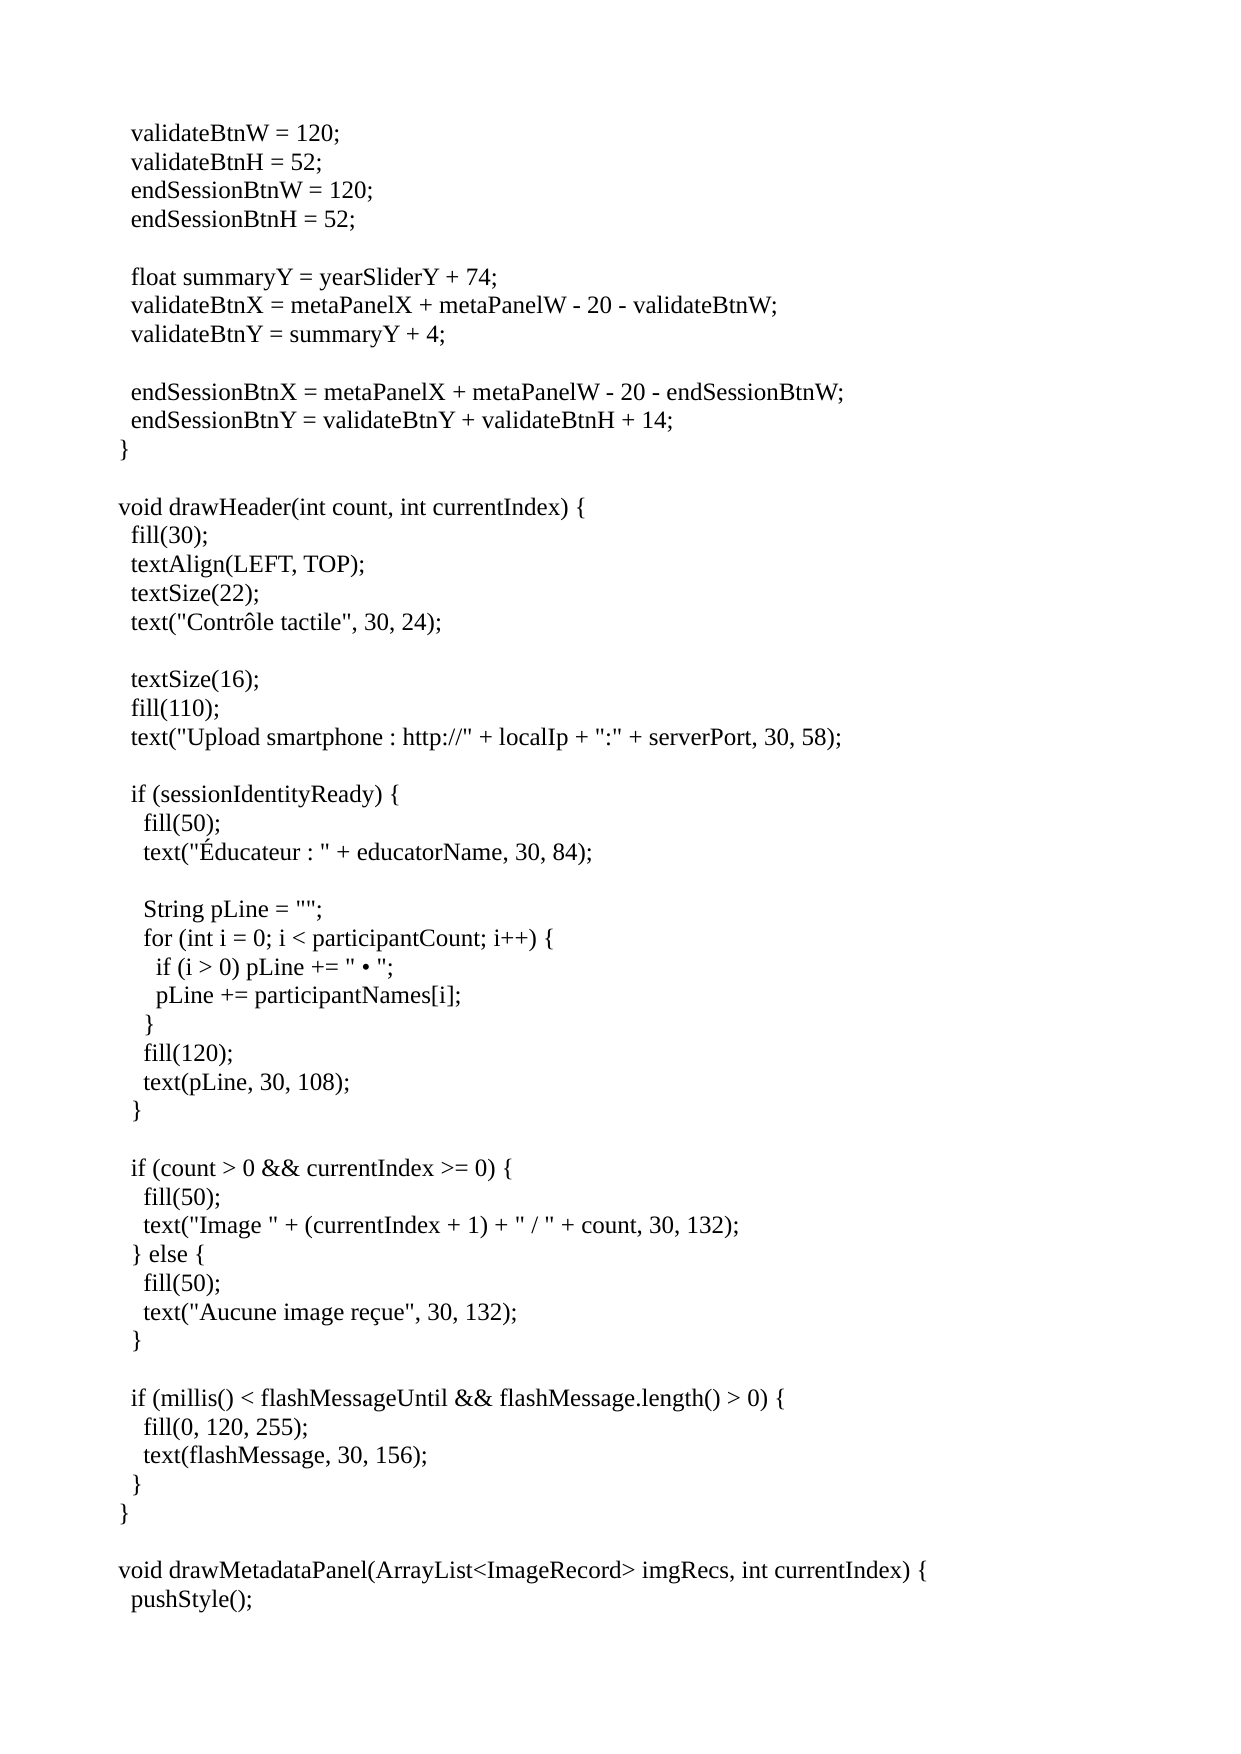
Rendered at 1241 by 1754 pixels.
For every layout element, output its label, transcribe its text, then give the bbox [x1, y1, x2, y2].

text } [118, 1096, 1122, 1124]
text text("Image " + (currentIndex + 1) + " / " + count, 30, 132); [118, 1211, 1122, 1239]
text fill(50); [118, 1268, 1122, 1297]
text validateBtnW = 120; [118, 118, 1122, 147]
text } else { [118, 1239, 1122, 1268]
text if (millis() < flashMessageUntil && flashMessage.length() > 0) { [118, 1383, 1122, 1412]
text text("Contrôle tactile", 30, 24); [118, 607, 1122, 636]
text text("Upload smartphone : http://" + localIp + ":" + serverPort, 30, 58); [118, 722, 1122, 751]
text } [118, 1469, 1122, 1498]
text textSize(22); [118, 578, 1122, 607]
text for (int i = 0; i < participantCount; i++) { [118, 923, 1122, 952]
text void drawHeader(int count, int currentIndex) { [118, 492, 1122, 521]
text fill(50); [118, 1182, 1122, 1211]
text fill(120); [118, 1038, 1122, 1067]
text fill(0, 120, 255); [118, 1412, 1122, 1441]
text textAlign(LEFT, TOP); [118, 549, 1122, 578]
text String pLine = ""; [118, 894, 1122, 923]
text } [118, 434, 1122, 463]
text } [118, 1009, 1122, 1038]
text validateBtnX = metaPanelX + metaPanelW - 20 - validateBtnW; [118, 291, 1122, 319]
text void drawMetadataPanel(ArrayList<ImageRecord> imgRecs, int currentIndex) { [118, 1556, 1122, 1584]
text if (sessionIdentityReady) { [118, 779, 1122, 808]
text text("Aucune image reçue", 30, 132); [118, 1297, 1122, 1326]
text } [118, 1498, 1122, 1527]
text text(flashMessage, 30, 156); [118, 1441, 1122, 1469]
text fill(110); [118, 693, 1122, 722]
text text(pLine, 30, 108); [118, 1067, 1122, 1096]
text validateBtnY = summaryY + 4; [118, 319, 1122, 348]
text endSessionBtnY = validateBtnY + validateBtnH + 14; [118, 406, 1122, 434]
text validateBtnH = 52; [118, 147, 1122, 176]
text endSessionBtnX = metaPanelX + metaPanelW - 20 - endSessionBtnW; [118, 377, 1122, 406]
text if (i > 0) pLine += " • "; [118, 952, 1122, 981]
text float summaryY = yearSliderY + 74; [118, 262, 1122, 291]
text if (count > 0 && currentIndex >= 0) { [118, 1153, 1122, 1182]
text pLine += participantNames[i]; [118, 981, 1122, 1009]
text textSize(16); [118, 664, 1122, 693]
text endSessionBtnH = 52; [118, 204, 1122, 233]
text endSessionBtnW = 120; [118, 176, 1122, 204]
text text("Éducateur : " + educatorName, 30, 84); [118, 837, 1122, 866]
text fill(30); [118, 521, 1122, 549]
text } [118, 1326, 1122, 1354]
text fill(50); [118, 808, 1122, 837]
text pushStyle(); [118, 1584, 1122, 1613]
